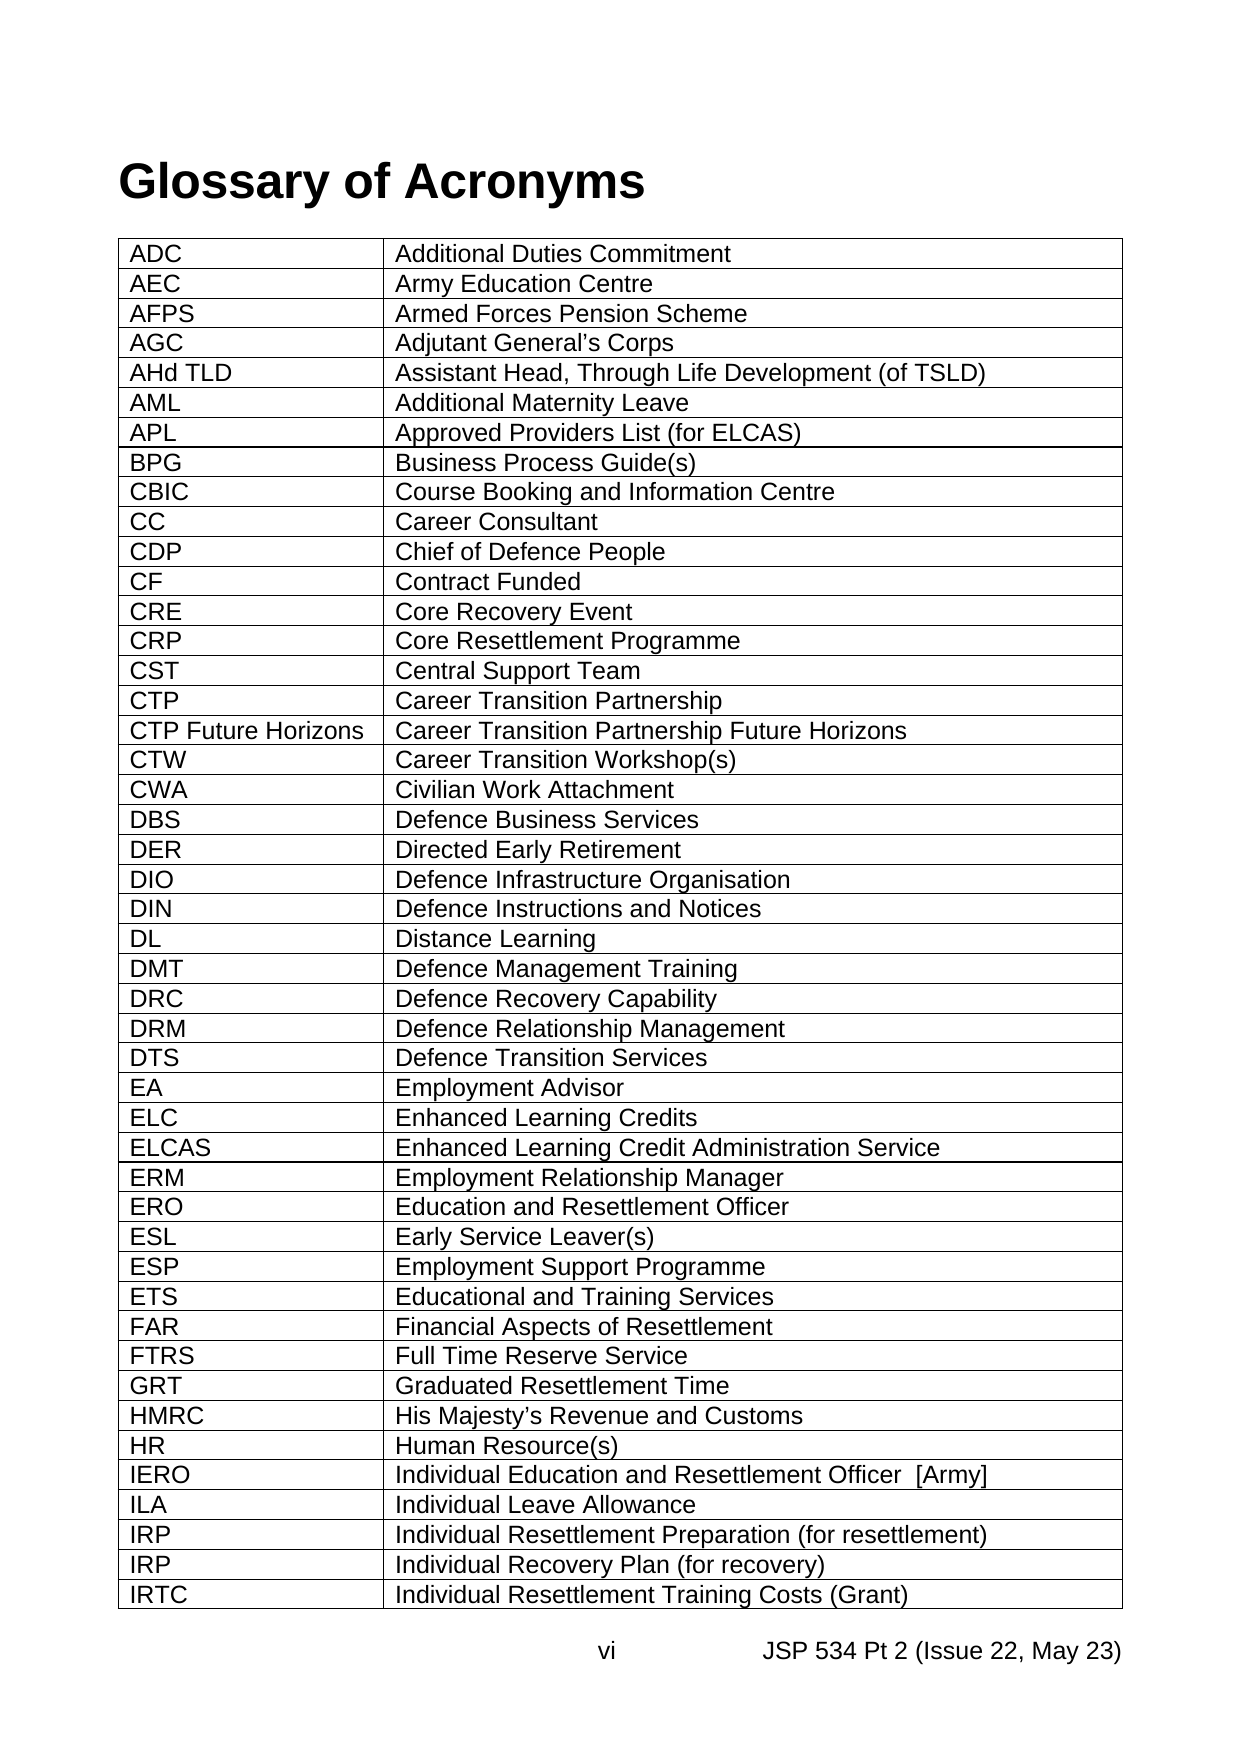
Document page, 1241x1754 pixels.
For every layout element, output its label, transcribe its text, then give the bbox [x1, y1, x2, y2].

table_cell DL [119, 924, 383, 953]
table_cell DIN [119, 894, 383, 923]
table_cell DRM [119, 1014, 383, 1042]
table_cell ETS [119, 1282, 383, 1310]
table_cell Enhanced Learning Credits [384, 1103, 1122, 1132]
table_cell GRT [119, 1371, 383, 1400]
table_cell Army Education Centre [384, 269, 1122, 297]
table_cell Full Time Reserve Service [384, 1341, 1122, 1370]
table_cell Distance Learning [384, 924, 1122, 953]
table_cell CTW [119, 745, 383, 774]
table_cell FAR [119, 1311, 383, 1340]
table_cell Defence Relationship Management [384, 1014, 1122, 1042]
table_cell Educational and Training Services [384, 1282, 1122, 1310]
table_cell ESP [119, 1252, 383, 1281]
table_cell EA [119, 1073, 383, 1102]
table_cell Chief of Defence People [384, 537, 1122, 566]
table_cell DBS [119, 805, 383, 834]
table_cell IRP [119, 1520, 383, 1549]
table_cell DER [119, 835, 383, 863]
table_cell Individual Leave Allowance [384, 1490, 1122, 1519]
table_cell AFPS [119, 299, 383, 327]
table_cell Core Recovery Event [384, 596, 1122, 625]
table_cell DTS [119, 1043, 383, 1072]
table_cell Employment Relationship Manager [384, 1163, 1122, 1191]
table_cell CTP [119, 686, 383, 714]
table_cell Individual Resettlement Training Costs (Grant) [384, 1580, 1122, 1608]
table_cell CWA [119, 775, 383, 804]
table_cell AEC [119, 269, 383, 297]
table_cell Course Booking and Information Centre [384, 477, 1122, 506]
table_cell CTP Future Horizons [119, 716, 383, 744]
table_cell Education and Resettlement Officer [384, 1192, 1122, 1221]
table_cell Career Transition Partnership [384, 686, 1122, 714]
table_cell Employment Support Programme [384, 1252, 1122, 1281]
table_cell IRTC [119, 1580, 383, 1608]
table_cell Contract Funded [384, 567, 1122, 595]
table_cell Defence Infrastructure Organisation [384, 865, 1122, 893]
table_cell Career Consultant [384, 507, 1122, 536]
table_cell Approved Providers List (for ELCAS) [384, 418, 1122, 446]
table_cell CF [119, 567, 383, 595]
table_cell Individual Resettlement Preparation (for resettlement) [384, 1520, 1122, 1549]
table_cell Central Support Team [384, 656, 1122, 685]
subtitle Glossary of Acronyms [118, 152, 1122, 209]
table_cell ERO [119, 1192, 383, 1221]
table_cell CRE [119, 596, 383, 625]
table_cell Graduated Resettlement Time [384, 1371, 1122, 1400]
table_cell CBIC [119, 477, 383, 506]
table_cell AML [119, 388, 383, 417]
table_cell Early Service Leaver(s) [384, 1222, 1122, 1251]
table_cell IERO [119, 1460, 383, 1489]
table_cell ELC [119, 1103, 383, 1132]
table_cell Defence Instructions and Notices [384, 894, 1122, 923]
table_cell AGC [119, 328, 383, 357]
table_cell Assistant Head, Through Life Development (of TSLD) [384, 358, 1122, 387]
table_cell Individual Education and Resettlement Officer [Army] [384, 1460, 1122, 1489]
table_cell Enhanced Learning Credit Administration Service [384, 1133, 1122, 1161]
table_cell CDP [119, 537, 383, 566]
table_cell Financial Aspects of Resettlement [384, 1311, 1122, 1340]
table_cell Individual Recovery Plan (for recovery) [384, 1550, 1122, 1578]
table_cell ILA [119, 1490, 383, 1519]
table_cell DRC [119, 984, 383, 1012]
table_cell Core Resettlement Programme [384, 626, 1122, 655]
table_cell Defence Transition Services [384, 1043, 1122, 1072]
table_cell Human Resource(s) [384, 1431, 1122, 1459]
table_cell Directed Early Retirement [384, 835, 1122, 863]
table_cell Business Process Guide(s) [384, 448, 1122, 476]
table_cell DIO [119, 865, 383, 893]
table_cell HR [119, 1431, 383, 1459]
table_cell IRP [119, 1550, 383, 1578]
table_cell Defence Business Services [384, 805, 1122, 834]
table_cell Career Transition Partnership Future Horizons [384, 716, 1122, 744]
table_header Additional Duties Commitment [384, 239, 1122, 268]
table_cell BPG [119, 448, 383, 476]
table_cell HMRC [119, 1401, 383, 1429]
table_cell DMT [119, 954, 383, 983]
table_cell Civilian Work Attachment [384, 775, 1122, 804]
table_cell ERM [119, 1163, 383, 1191]
table_cell Adjutant General’s Corps [384, 328, 1122, 357]
table_cell FTRS [119, 1341, 383, 1370]
table_cell ESL [119, 1222, 383, 1251]
table_cell Armed Forces Pension Scheme [384, 299, 1122, 327]
table_cell Employment Advisor [384, 1073, 1122, 1102]
table_cell CST [119, 656, 383, 685]
table_cell Career Transition Workshop(s) [384, 745, 1122, 774]
table_cell APL [119, 418, 383, 446]
table_cell Additional Maternity Leave [384, 388, 1122, 417]
table_header ADC [119, 239, 383, 268]
table_cell ELCAS [119, 1133, 383, 1161]
table_cell AHd TLD [119, 358, 383, 387]
table_cell Defence Recovery Capability [384, 984, 1122, 1012]
table_cell CRP [119, 626, 383, 655]
table_cell His Majesty’s Revenue and Customs [384, 1401, 1122, 1429]
table_cell Defence Management Training [384, 954, 1122, 983]
table_cell CC [119, 507, 383, 536]
